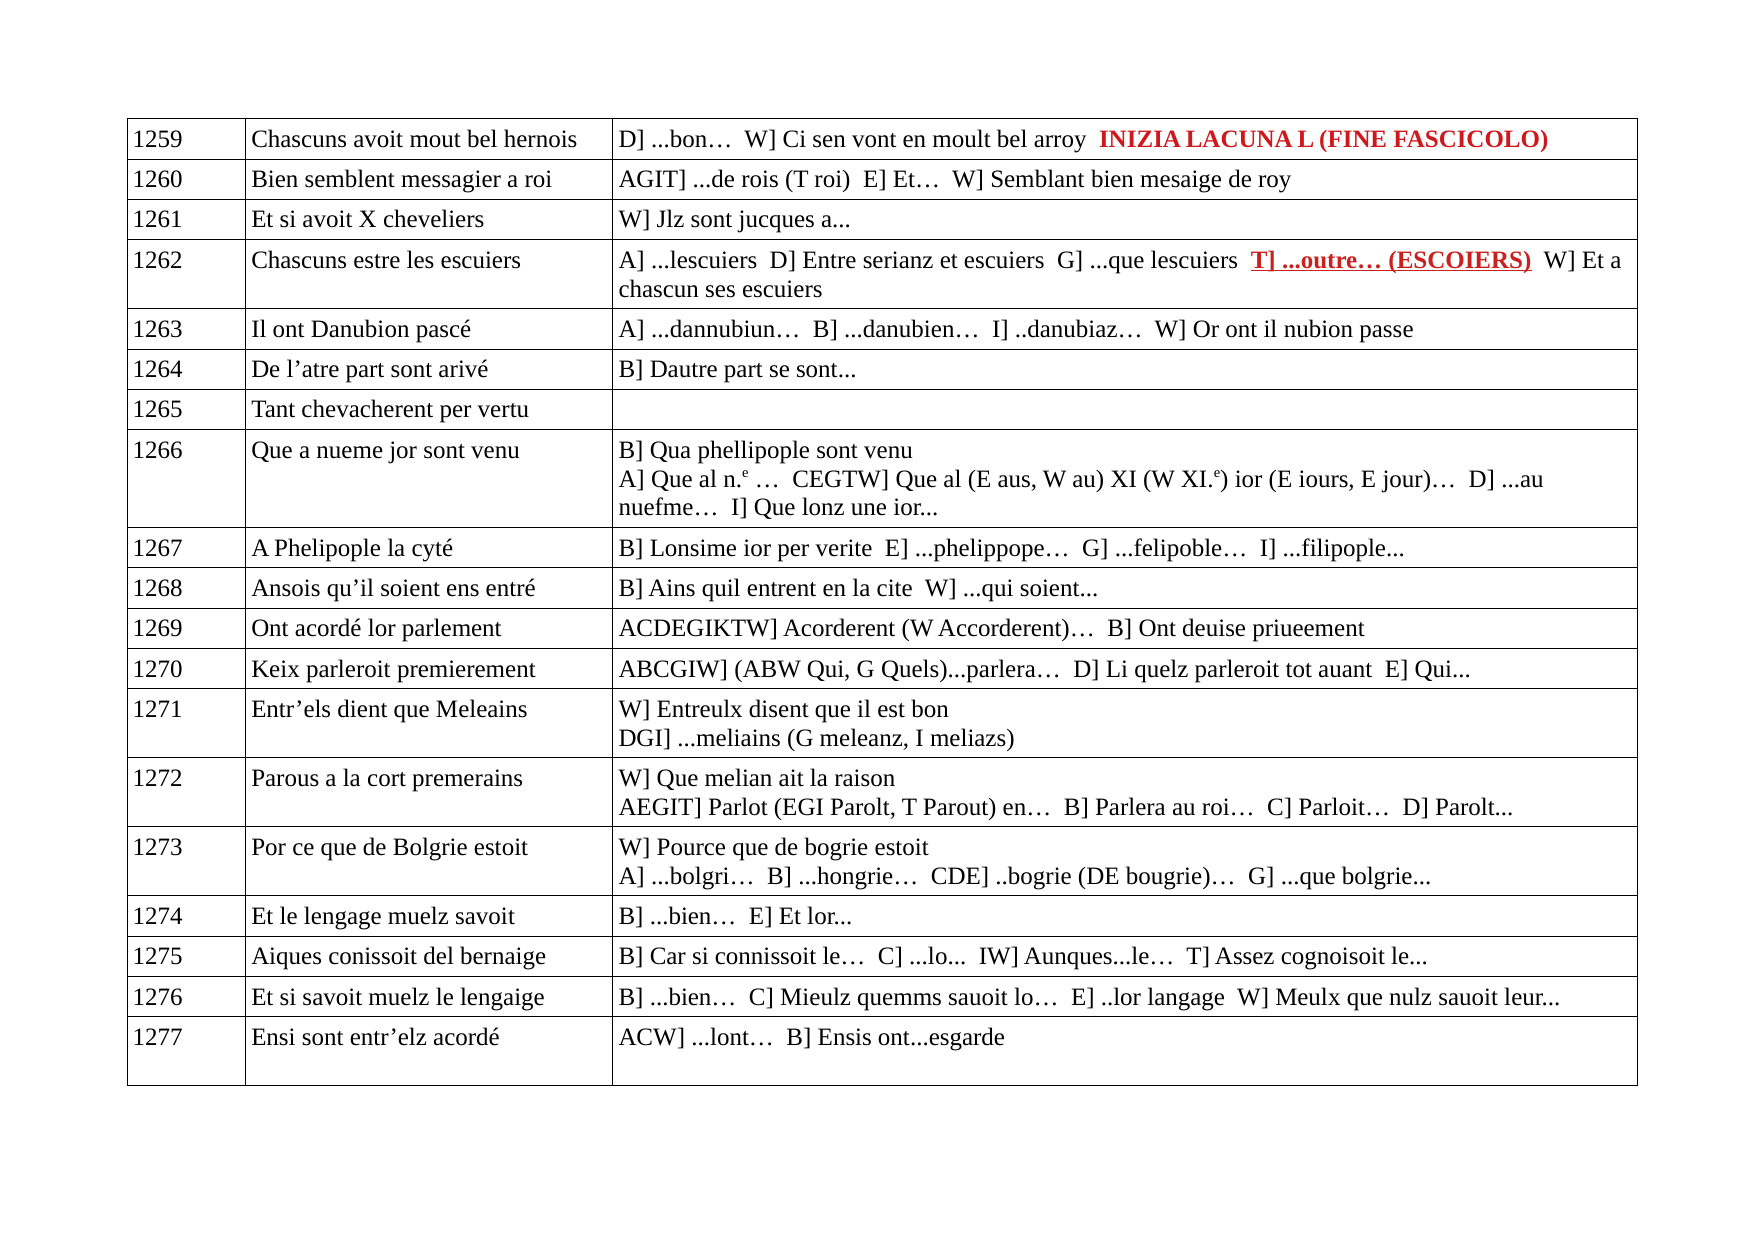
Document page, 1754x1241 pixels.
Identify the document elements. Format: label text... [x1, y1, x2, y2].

table_cell Keix parleroit premierement [246, 649, 612, 688]
table_cell B] ...bien… C] Mieulz quemms sauoit lo… E] ..lor langage W] Meulx que nulz sauoit leur... [613, 977, 1637, 1016]
table_cell A Phelipople la cyté [246, 528, 612, 567]
table_cell Tant chevacherent per vertu [246, 390, 612, 429]
table_cell De l’atre part sont arivé [246, 350, 612, 389]
table_cell Et le lengage muelz savoit [246, 896, 612, 936]
table_cell Ont acordé lor parlement [246, 609, 612, 648]
table_cell Que a nueme jor sont venu [246, 430, 612, 527]
table_cell Ensi sont entr’elz acordé [246, 1017, 612, 1085]
table_cell 1264 [128, 350, 245, 389]
table_cell 1267 [128, 528, 245, 567]
table_cell B] Dautre part se sont... [613, 350, 1637, 389]
table_cell B] Ains quil entrent en la cite W] ...qui soient... [613, 568, 1637, 607]
table_cell 1259 [128, 119, 245, 158]
table_cell ABCGIW] (ABW Qui, G Quels)...parlera… D] Li quelz parleroit tot auant E] Qui... [613, 649, 1637, 688]
table_cell 1275 [128, 937, 245, 976]
table_cell A] ...lescuiers D] Entre serianz et escuiers G] ...que lescuiers T] ...outre… (ESCOIERS) W] Et a chascun ses escuiers [613, 240, 1637, 308]
table_cell 1273 [128, 827, 245, 895]
table_cell [613, 390, 1637, 429]
table_cell Aiques conissoit del bernaige [246, 937, 612, 976]
table_cell 1276 [128, 977, 245, 1016]
table_cell Et si avoit X cheveliers [246, 200, 612, 239]
table_cell 1269 [128, 609, 245, 648]
table_cell 1274 [128, 896, 245, 936]
table_cell B] Lonsime ior per verite E] ...phelippope… G] ...felipoble… I] ...filipople... [613, 528, 1637, 567]
table_cell 1261 [128, 200, 245, 239]
table_cell 1270 [128, 649, 245, 688]
table_cell 1263 [128, 309, 245, 348]
table_cell B] Qua phellipople sont venu A] Que al n.e … CEGTW] Que al (E aus, W au) XI (W XI.e) ior (E iours, E jour)… D] ...au nuefme… I] Que lonz une ior... [613, 430, 1637, 527]
table_cell Bien semblent messagier a roi [246, 160, 612, 199]
table_cell 1277 [128, 1017, 245, 1085]
table_cell ACDEGIKTW] Acorderent (W Accorderent)… B] Ont deuise priueement [613, 609, 1637, 648]
table_cell B] ...bien… E] Et lor... [613, 896, 1637, 936]
table_cell 1266 [128, 430, 245, 527]
table_cell 1271 [128, 689, 245, 757]
table_cell AGIT] ...de rois (T roi) E] Et… W] Semblant bien mesaige de roy [613, 160, 1637, 199]
table_cell D] ...bon… W] Ci sen vont en moult bel arroy INIZIA LACUNA L (FINE FASCICOLO) [613, 119, 1637, 158]
table_cell W] Entreulx disent que il est bon DGI] ...meliains (G meleanz, I meliazs) [613, 689, 1637, 757]
table_cell 1260 [128, 160, 245, 199]
table_cell Por ce que de Bolgrie estoit [246, 827, 612, 895]
table_cell W] Jlz sont jucques a... [613, 200, 1637, 239]
table_cell Chascuns avoit mout bel hernois [246, 119, 612, 158]
table_cell B] Car si connissoit le… C] ...lo... IW] Aunques...le… T] Assez cognoisoit le... [613, 937, 1637, 976]
table_cell Ansois qu’il soient ens entré [246, 568, 612, 607]
table_cell Entr’els dient que Meleains [246, 689, 612, 757]
table_cell W] Que melian ait la raison AEGIT] Parlot (EGI Parolt, T Parout) en… B] Parlera au roi… C] Parloit… D] Parolt... [613, 758, 1637, 826]
table_cell W] Pource que de bogrie estoit A] ...bolgri… B] ...hongrie… CDE] ..bogrie (DE bougrie)… G] ...que bolgrie... [613, 827, 1637, 895]
table_cell Parous a la cort premerains [246, 758, 612, 826]
table_cell 1262 [128, 240, 245, 308]
table_cell 1265 [128, 390, 245, 429]
table_cell 1268 [128, 568, 245, 607]
table_cell Il ont Danubion pascé [246, 309, 612, 348]
table_cell Et si savoit muelz le lengaige [246, 977, 612, 1016]
table_cell 1272 [128, 758, 245, 826]
table_cell A] ...dannubiun… B] ...danubien… I] ..danubiaz… W] Or ont il nubion passe [613, 309, 1637, 348]
table_cell Chascuns estre les escuiers [246, 240, 612, 308]
table_cell ACW] ...lont… B] Ensis ont...esgarde [613, 1017, 1637, 1085]
